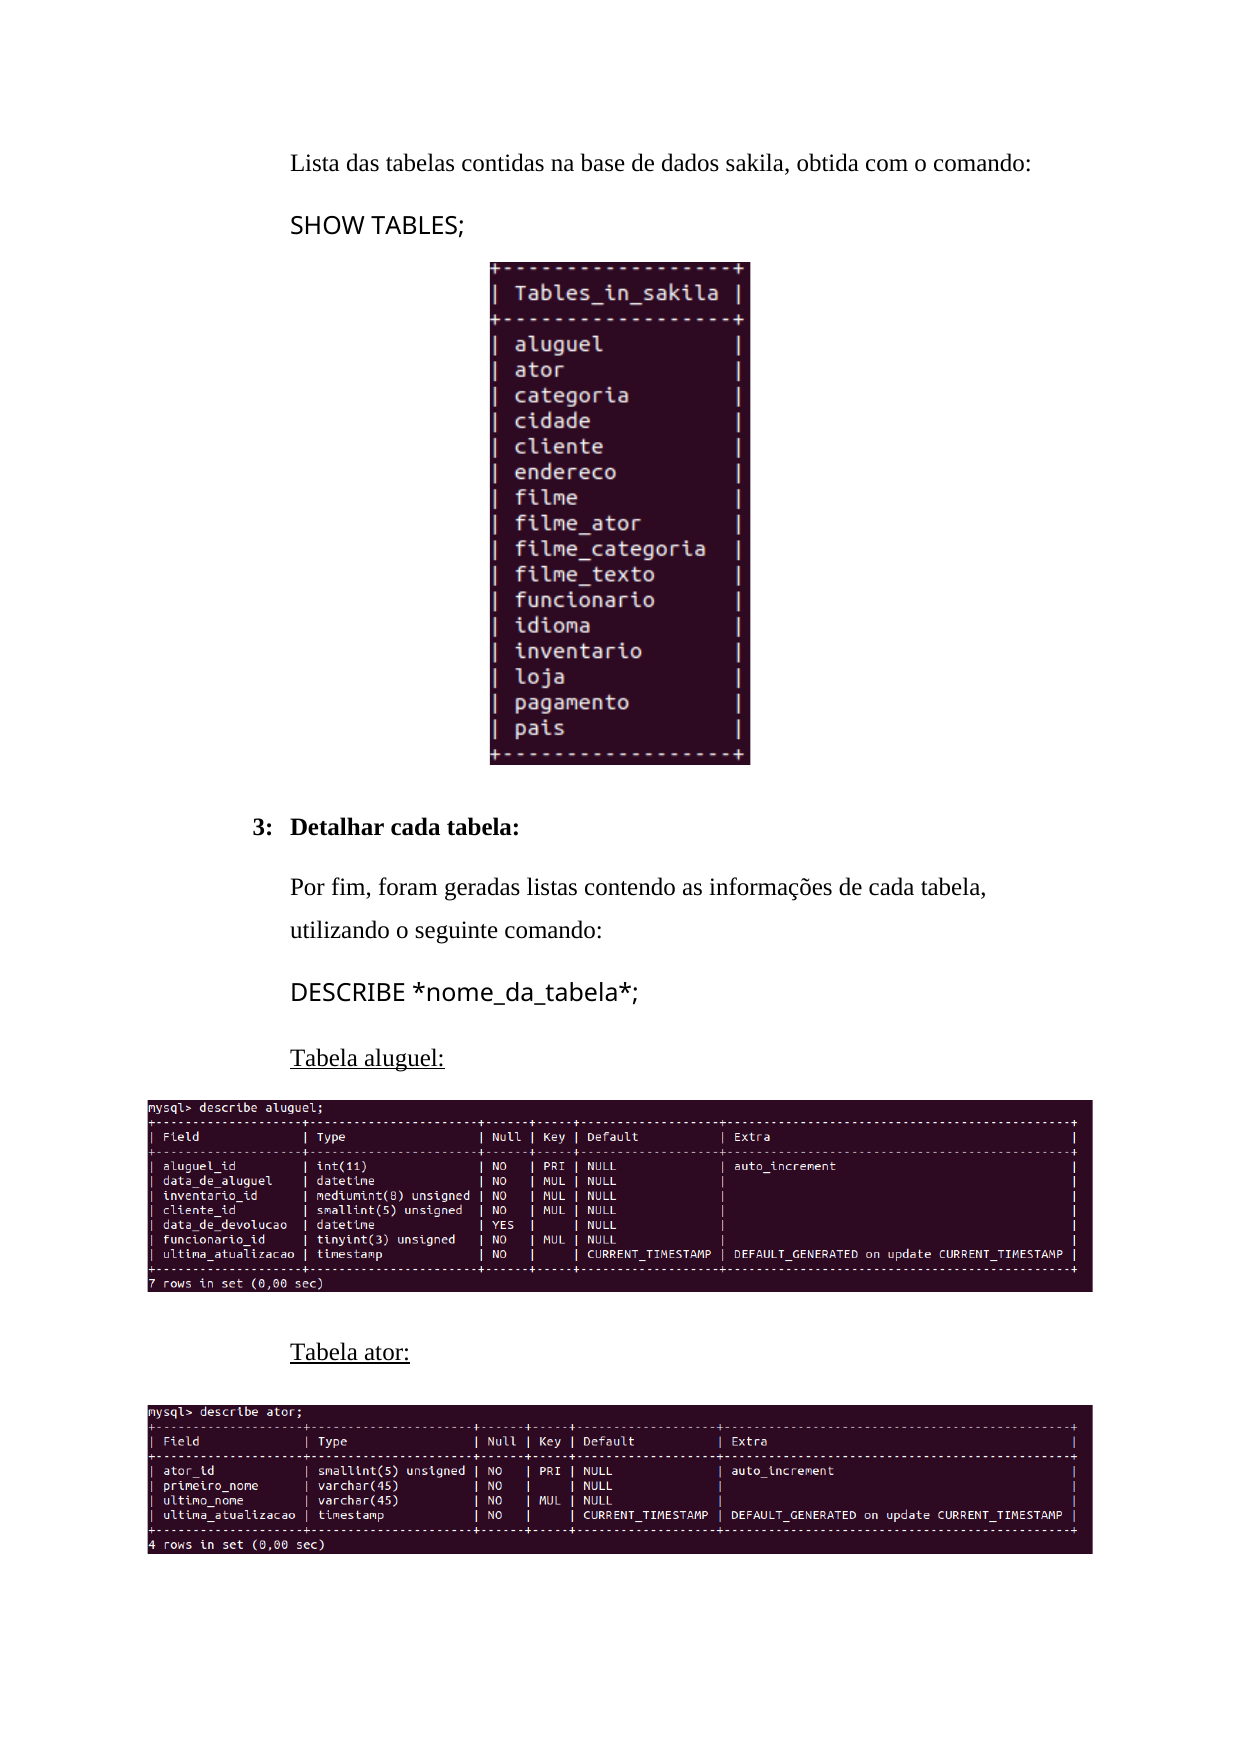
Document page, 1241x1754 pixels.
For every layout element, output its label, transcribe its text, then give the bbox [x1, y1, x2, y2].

picture [147, 1405, 1093, 1554]
list Tabela ator: [252, 1292, 1063, 1366]
list SHOW TABLES; [252, 207, 1063, 241]
list Tabela aluguel: [252, 1043, 1063, 1071]
list Detalhar cada tabela: [252, 275, 1063, 841]
picture [147, 1100, 1093, 1292]
list Por fim, foram geradas listas contendo as informações de cada tabela, utilizando o seguinte comando: [252, 872, 1063, 944]
list DESCRIBE *nome_da_tabela*; [252, 975, 1063, 1009]
picture [489, 262, 751, 765]
list Lista das tabelas contidas na base de dados sakila, obtida com o comando: [252, 148, 1063, 176]
